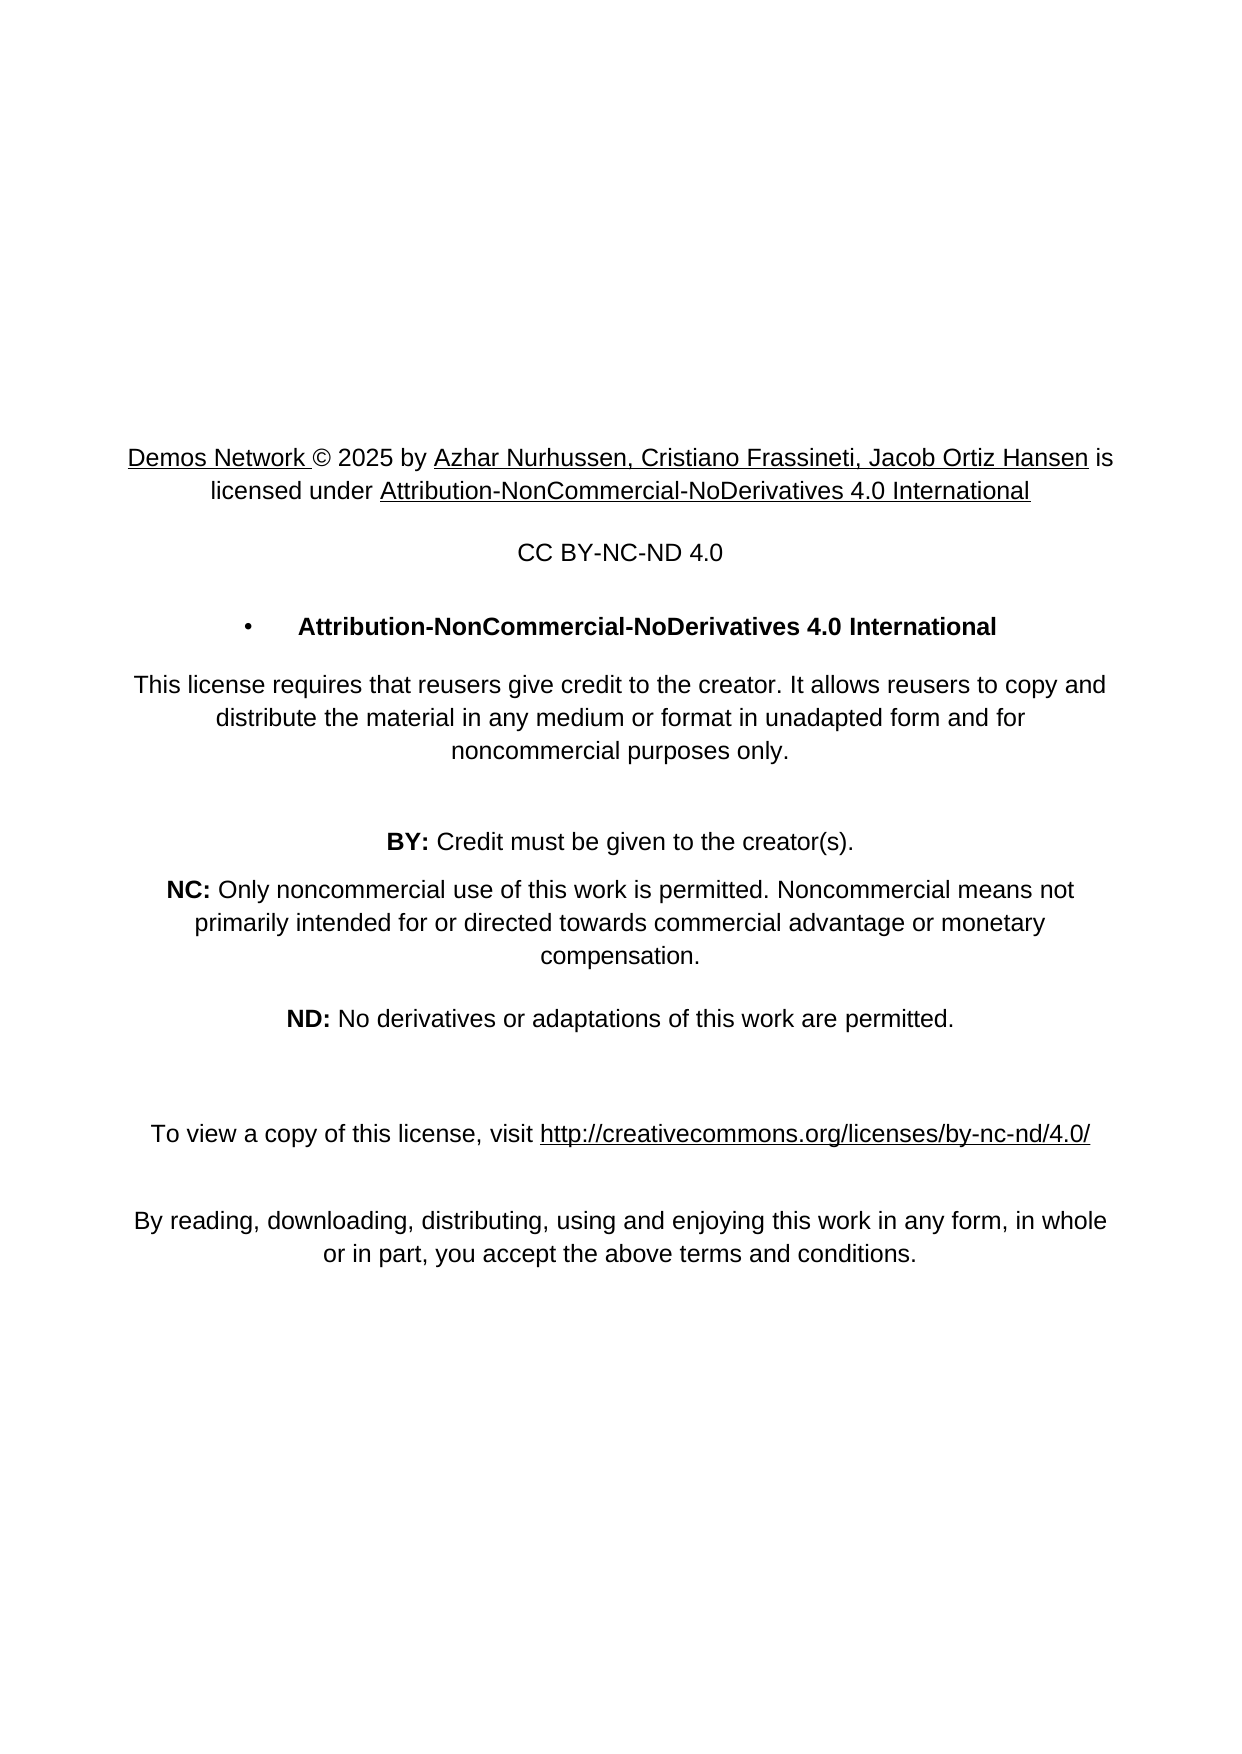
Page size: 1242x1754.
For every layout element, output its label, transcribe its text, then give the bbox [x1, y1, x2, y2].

text Demos Network © 2025 by Azhar Nurhussen, Cristiano Frassineti, Jacob Ortiz Hansen is licensed under Attribution-NonCommercial-NoDerivatives 4.0 International [119, 443, 1121, 505]
text By reading, downloading, distributing, using and enjoying this work in any form, in whole or in part, you accept the above terms and conditions. [119, 1206, 1121, 1267]
text To view a copy of this license, visit http://creativecommons.org/licenses/by-nc-nd/4.0/ [127, 1119, 1113, 1147]
text ND: No derivatives or adaptations of this work are permitted. [127, 1003, 1113, 1032]
text This license requires that reusers give credit to the creator. It allows reusers to copy and distribute the material in any medium or format in unadapted form and for noncommercial purposes only. [127, 670, 1113, 764]
text CC BY-NC-ND 4.0 [127, 538, 1113, 567]
text BY: Credit must be given to the creator(s). [127, 827, 1113, 856]
text NC: Only noncommercial use of this work is permitted. Noncommercial means not primarily intended for or directed towards commercial advantage or monetary compensation. [127, 875, 1113, 970]
list Attribution-NonCommercial-NoDerivatives 4.0 International [127, 612, 1113, 641]
